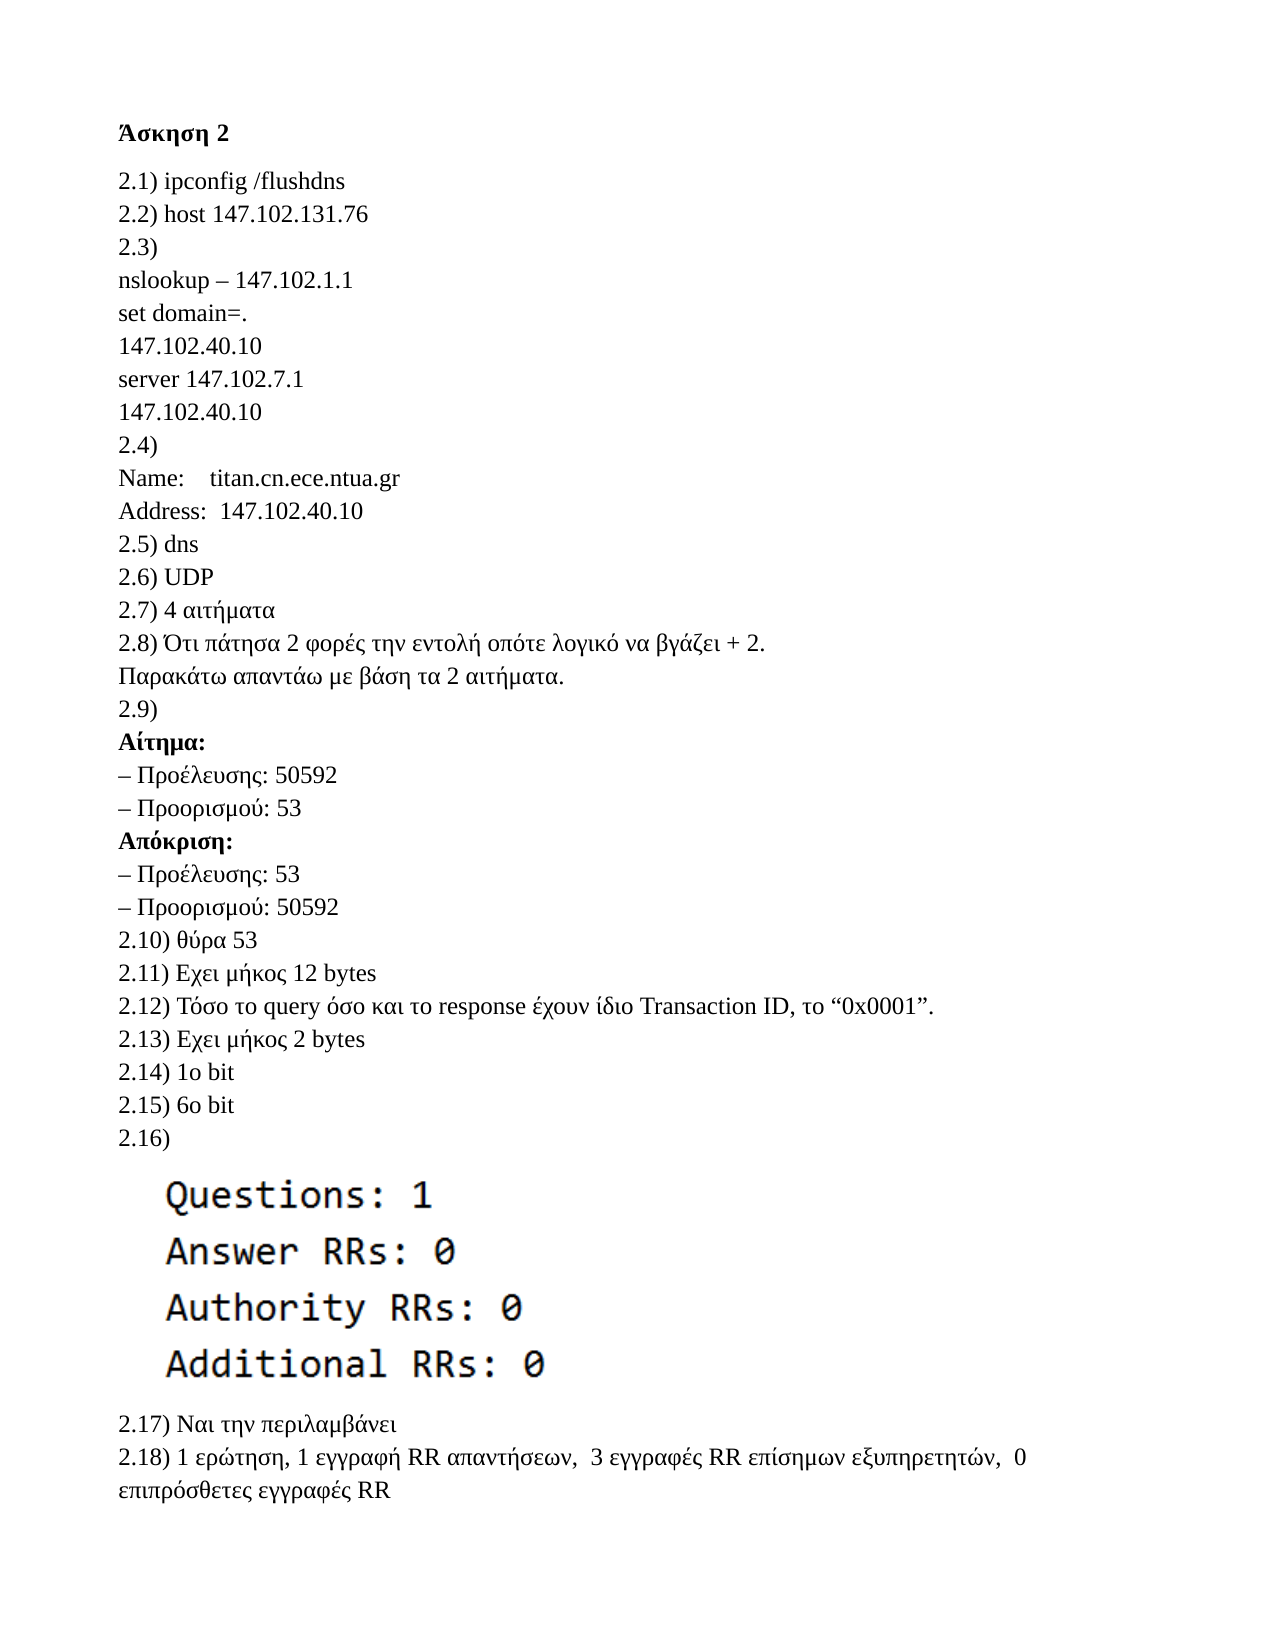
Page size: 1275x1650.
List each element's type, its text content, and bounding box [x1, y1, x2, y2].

text Άσκηση 2 [118, 118, 1157, 147]
text 2.17) Ναι την περιλαμβάνει 2.18) 1 ερώτηση, 1 εγγραφή RR απαντήσεων, 3 εγγραφές RR επίσημων εξυπηρετητών, 0 επιπρόσθετες εγγραφές RR [118, 1409, 1157, 1504]
picture [133, 1168, 621, 1404]
text 2.1) ipconfig /flushdns 2.2) host 147.102.131.76 2.3) nslookup – 147.102.1.1 set domain=. 147.102.40.10 server 147.102.7.1 147.102.40.10 2.4) Name: titan.cn.ece.ntua.gr Address: 147.102.40.10 2.5) dns 2.6) UDP 2.7) 4 αιτήματα 2.8) Ότι πάτησα 2 φορές την εντολή οπότε λογικό να βγάζει + 2. Παρακάτω απαντάω με βάση τα 2 αιτήματα. 2.9) Αίτημα: – Προέλευσης: 50592 – Προορισμού: 53 Απόκριση: – Προέλευσης: 53 – Προορισμού: 50592 2.10) θύρα 53 2.11) Εχει μήκος 12 bytes 2.12) Τόσο το query όσο και το response έχουν ίδιο Transaction ID, το “0x0001”. 2.13) Εχει μήκος 2 bytes 2.14) 1o bit 2.15) 6o bit 2.16) [118, 166, 1157, 1152]
